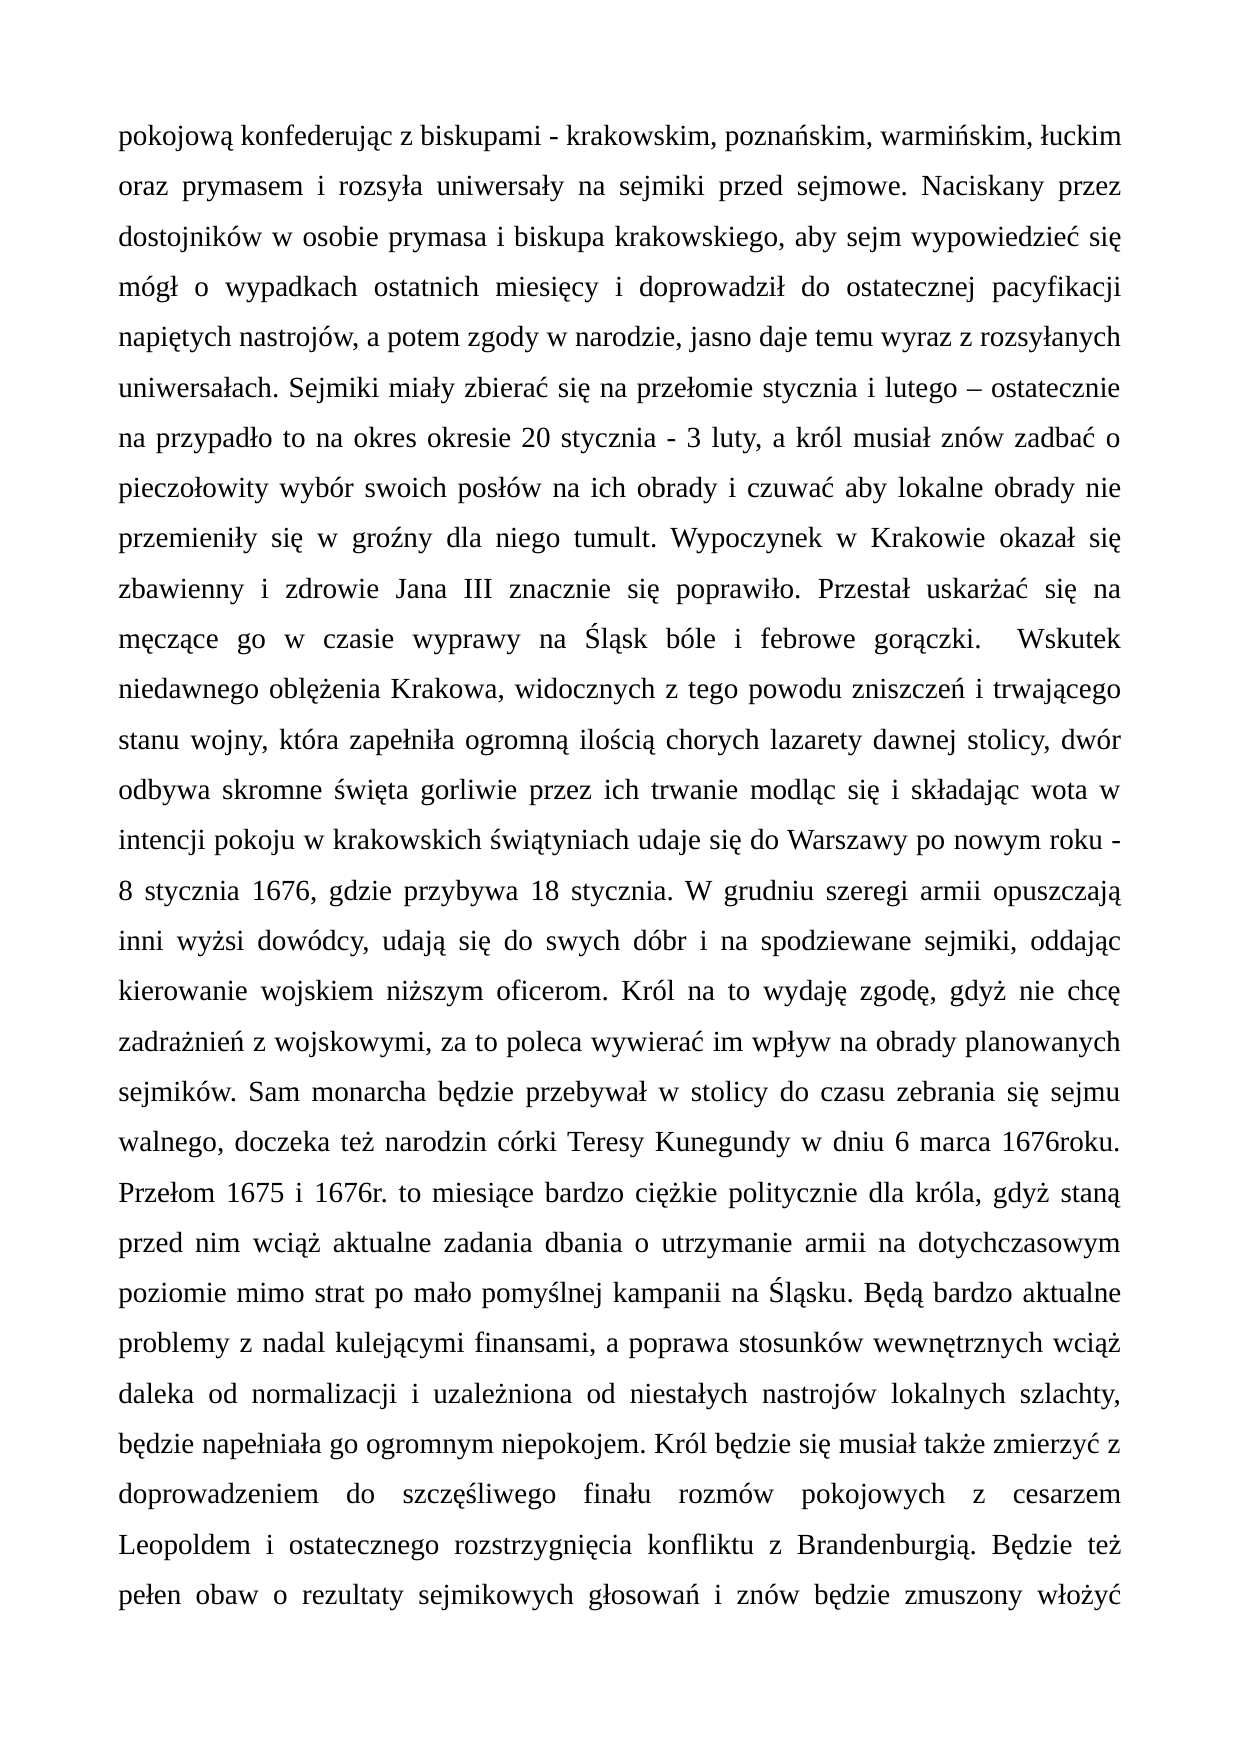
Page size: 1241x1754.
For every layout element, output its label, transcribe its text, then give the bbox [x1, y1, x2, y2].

text pokojową konfederując z biskupami - krakowskim, poznańskim, warmińskim, łuckim oraz prymasem i rozsyła uniwersały na sejmiki przed sejmowe. Naciskany przez dostojników w osobie prymasa i biskupa krakowskiego, aby sejm wypowiedzieć się mógł o wypadkach ostatnich miesięcy i doprowadził do ostatecznej pacyfikacji napiętych nastrojów, a potem zgody w narodzie, jasno daje temu wyraz z rozsyłanych uniwersałach. Sejmiki miały zbierać się na przełomie stycznia i lutego – ostatecznie na przypadło to na okres okresie 20 stycznia - 3 luty, a król musiał znów zadbać o pieczołowity wybór swoich posłów na ich obrady i czuwać aby lokalne obrady nie przemieniły się w groźny dla niego tumult. Wypoczynek w Krakowie okazał się zbawienny i zdrowie Jana III znacznie się poprawiło. Przestał uskarżać się na męczące go w czasie wyprawy na Śląsk bóle i febrowe gorączki. Wskutek niedawnego oblężenia Krakowa, widocznych z tego powodu zniszczeń i trwającego stanu wojny, która zapełniła ogromną ilością chorych lazarety dawnej stolicy, dwór odbywa skromne święta gorliwie przez ich trwanie modląc się i składając wota w intencji pokoju w krakowskich świątyniach udaje się do Warszawy po nowym roku - 8 stycznia 1676, gdzie przybywa 18 stycznia. W grudniu szeregi armii opuszczają inni wyżsi dowódcy, udają się do swych dóbr i na spodziewane sejmiki, oddając kierowanie wojskiem niższym oficerom. Król na to wydaję zgodę, gdyż nie chcę zadrażnień z wojskowymi, za to poleca wywierać im wpływ na obrady planowanych sejmików. Sam monarcha będzie przebywał w stolicy do czasu zebrania się sejmu walnego, doczeka też narodzin córki Teresy Kunegundy w dniu 6 marca 1676roku. Przełom 1675 i 1676r. to miesiące bardzo ciężkie politycznie dla króla, gdyż staną przed nim wciąż aktualne zadania dbania o utrzymanie armii na dotychczasowym poziomie mimo strat po mało pomyślnej kampanii na Śląsku. Będą bardzo aktualne problemy z nadal kulejącymi finansami, a poprawa stosunków wewnętrznych wciąż daleka od normalizacji i uzależniona od niestałych nastrojów lokalnych szlachty, będzie napełniała go ogromnym niepokojem. Król będzie się musiał także zmierzyć z doprowadzeniem do szczęśliwego finału rozmów pokojowych z cesarzem Leopoldem i ostatecznego rozstrzygnięcia konfliktu z Brandenburgią. Będzie też pełen obaw o rezultaty sejmikowych głosowań i znów będzie zmuszony włożyć [118, 118, 1122, 1611]
